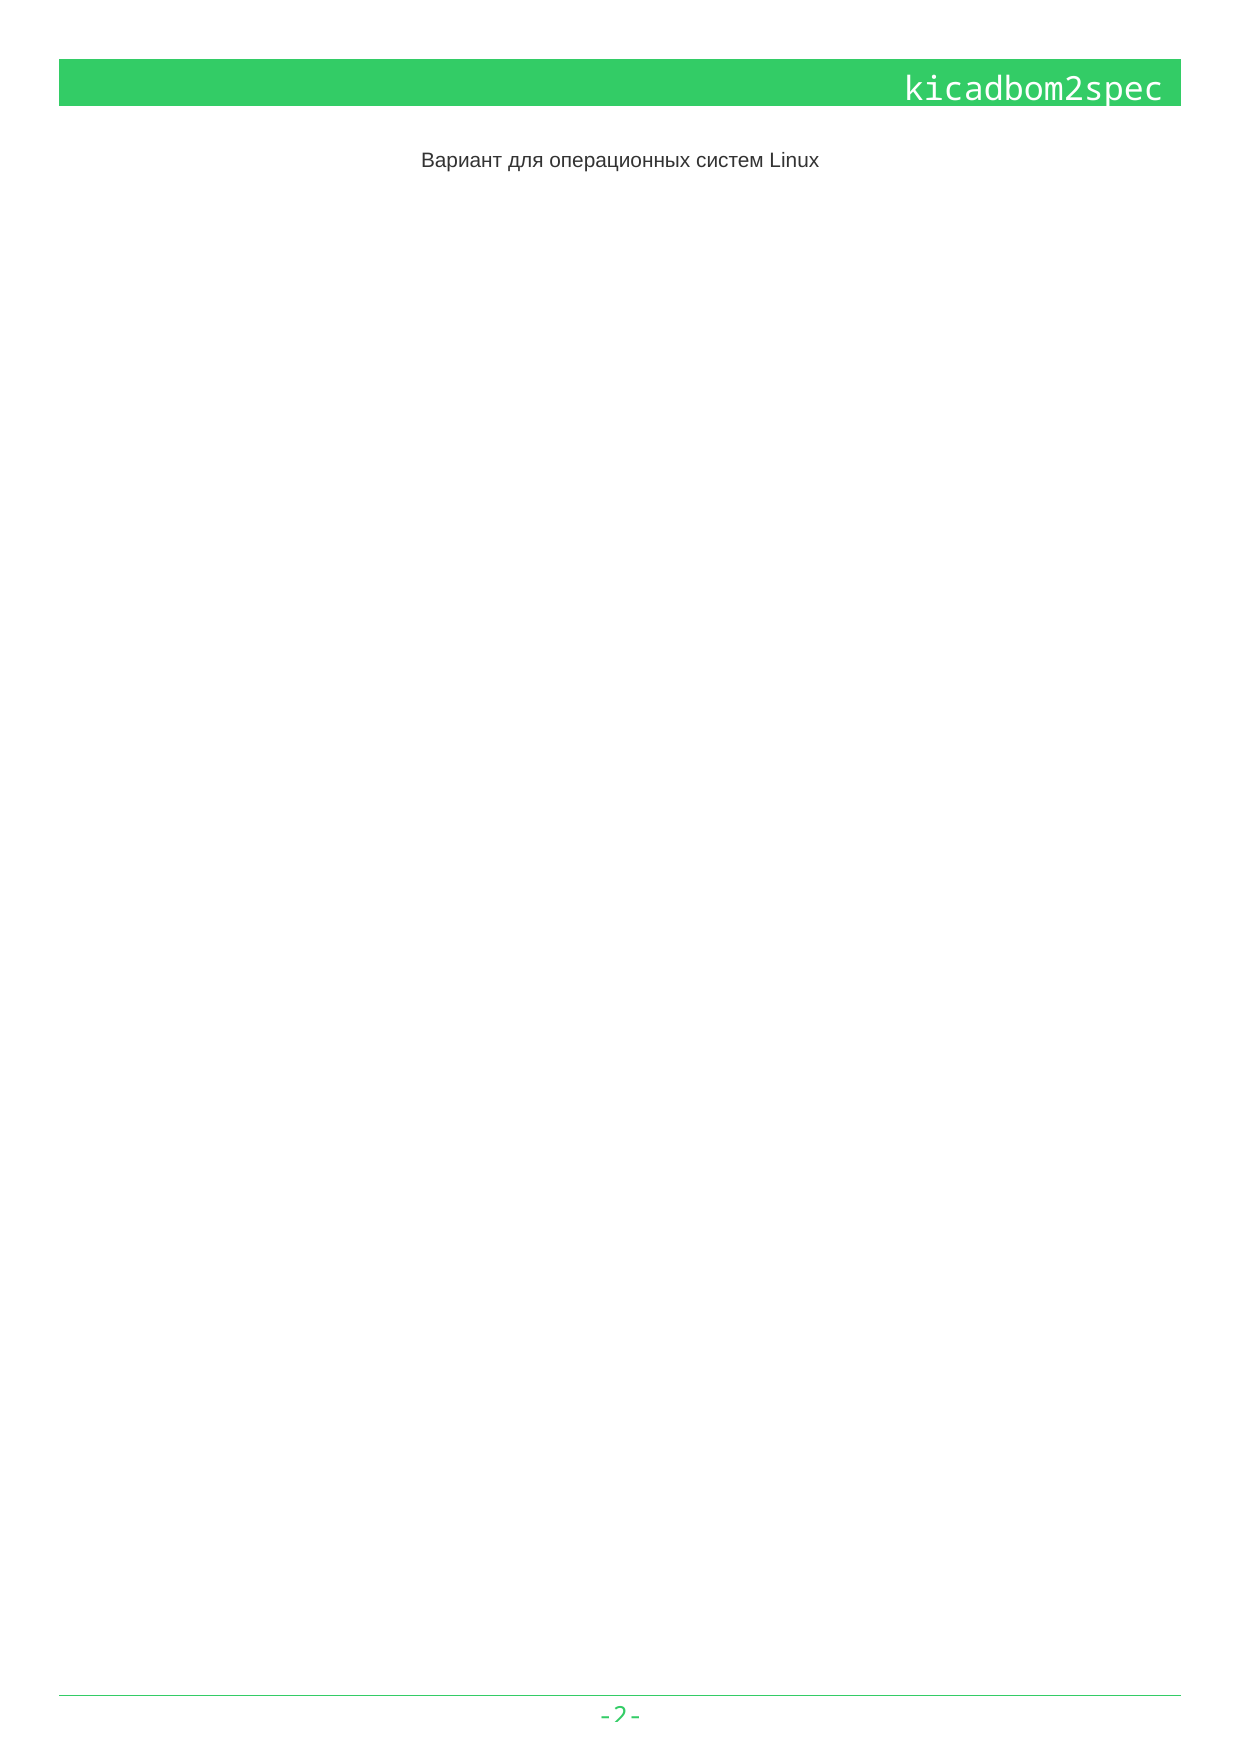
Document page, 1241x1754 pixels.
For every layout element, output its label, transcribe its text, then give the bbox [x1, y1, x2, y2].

text Вариант для операционных систем Linux [59, 148, 1181, 172]
